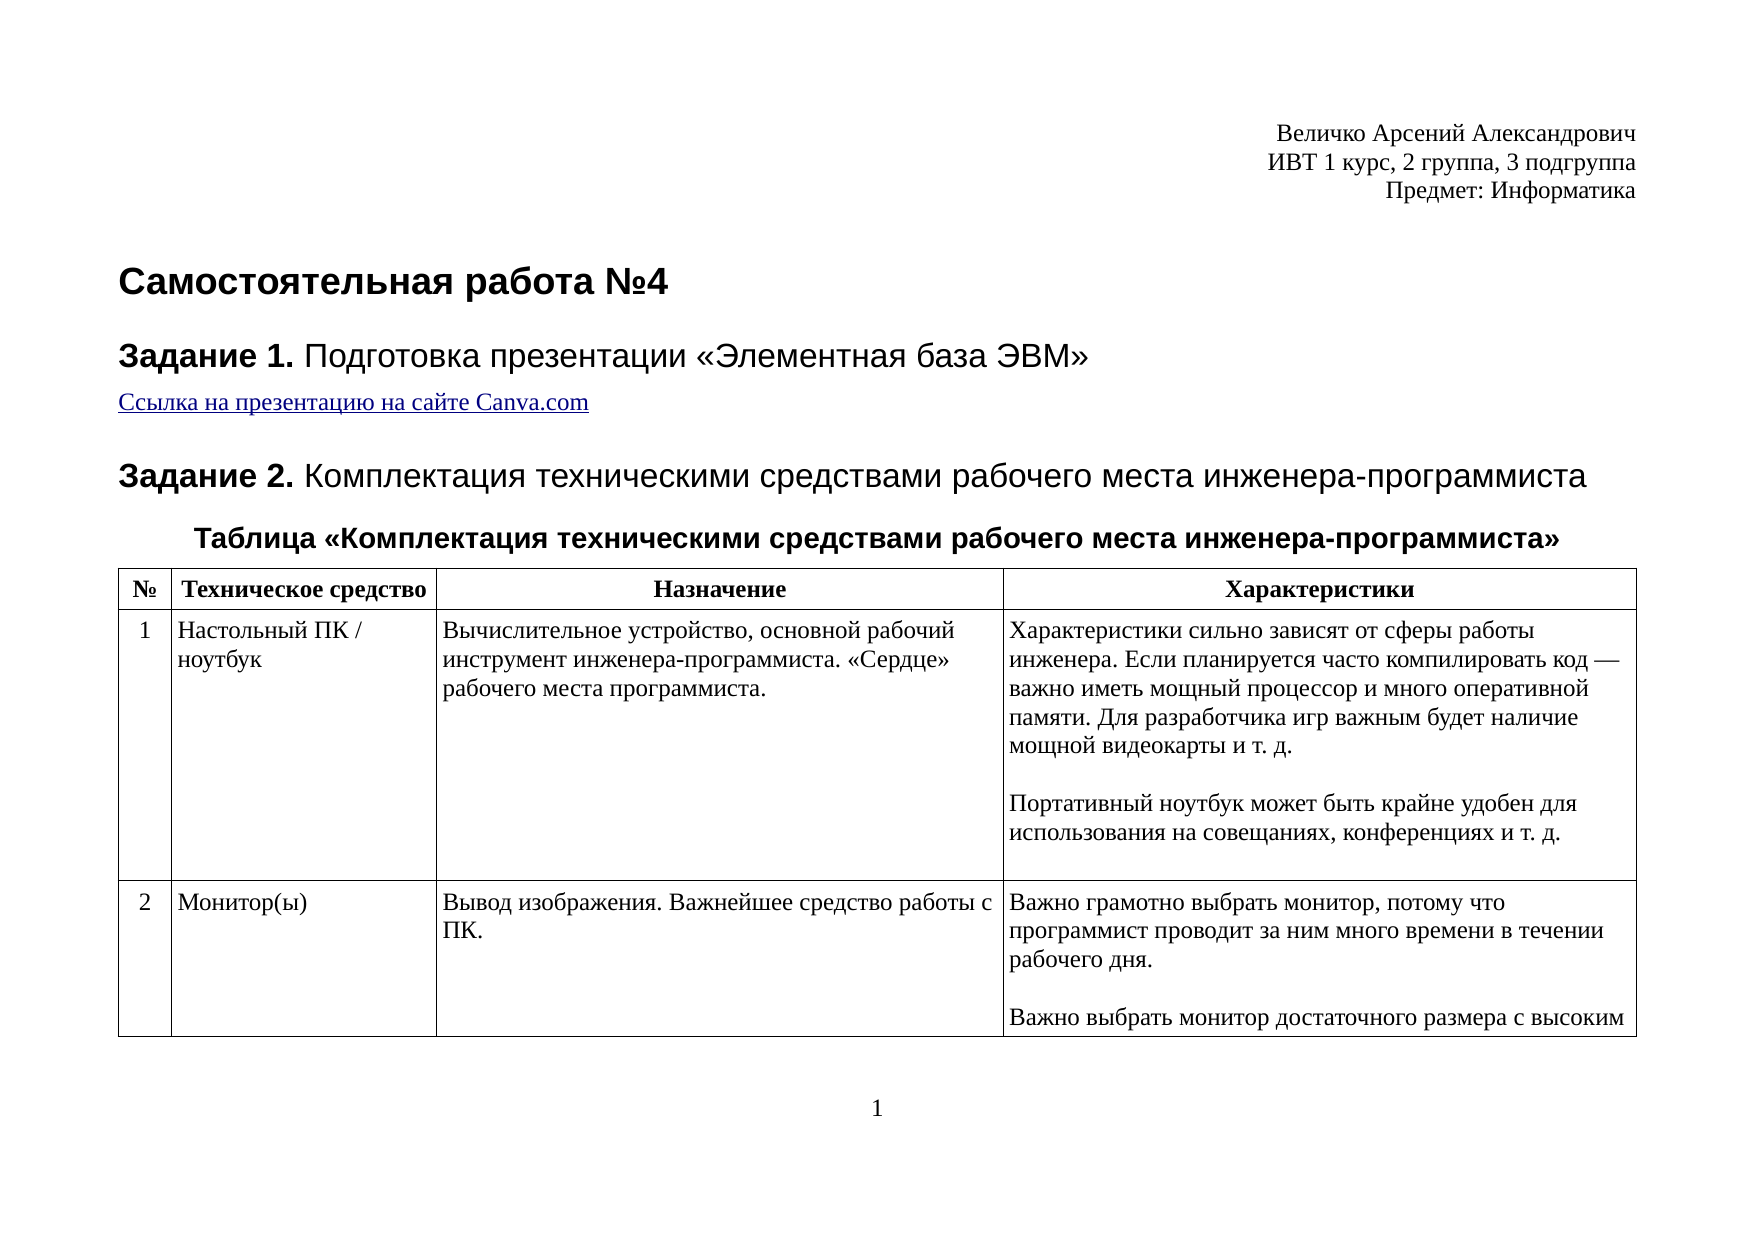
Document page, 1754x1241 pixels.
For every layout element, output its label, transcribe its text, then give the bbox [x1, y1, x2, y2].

table_cell Важно грамотно выбрать монитор, потому что программист проводит за ним много времени в течении рабочего дня. Важно выбрать монитор достаточного размера с высоким [1004, 881, 1636, 1036]
table_header № [119, 569, 171, 609]
table_cell Характеристики сильно зависят от сферы работы инженера. Если планируется часто компилировать код — важно иметь мощный процессор и много оперативной памяти. Для разработчика игр важным будет наличие мощной видеокарты и т. д. Портативный ноутбук может быть крайне удобен для использования на совещаниях, конференциях и т. д. [1004, 610, 1636, 880]
table_cell Вывод изображения. Важнейшее средство работы с ПК. [437, 881, 1003, 1036]
subtitle Задание 2. Комплектация техническими средствами рабочего места инженера-программиста [118, 455, 1636, 494]
table_header Назначение [437, 569, 1003, 609]
subtitle Самостоятельная работа №4 [118, 259, 1636, 302]
text Ссылка на презентацию на сайте Canva.com [118, 387, 1636, 416]
subtitle Задание 1. Подготовка презентации «Элементная база ЭВМ» [118, 336, 1636, 374]
table_cell Настольный ПК / ноутбук [172, 610, 436, 880]
table_cell Монитор(ы) [172, 881, 436, 1036]
table_cell Вычислительное устройство, основной рабочий инструмент инженера-программиста. «Сердце» рабочего места программиста. [437, 610, 1003, 880]
table_cell 2 [119, 881, 171, 1036]
subtitle Таблица «Комплектация техническими средствами рабочего места инженера-программиста» [118, 521, 1636, 555]
table_cell 1 [119, 610, 171, 880]
table_header Техническое средство [172, 569, 436, 609]
table_header Характеристики [1004, 569, 1636, 609]
